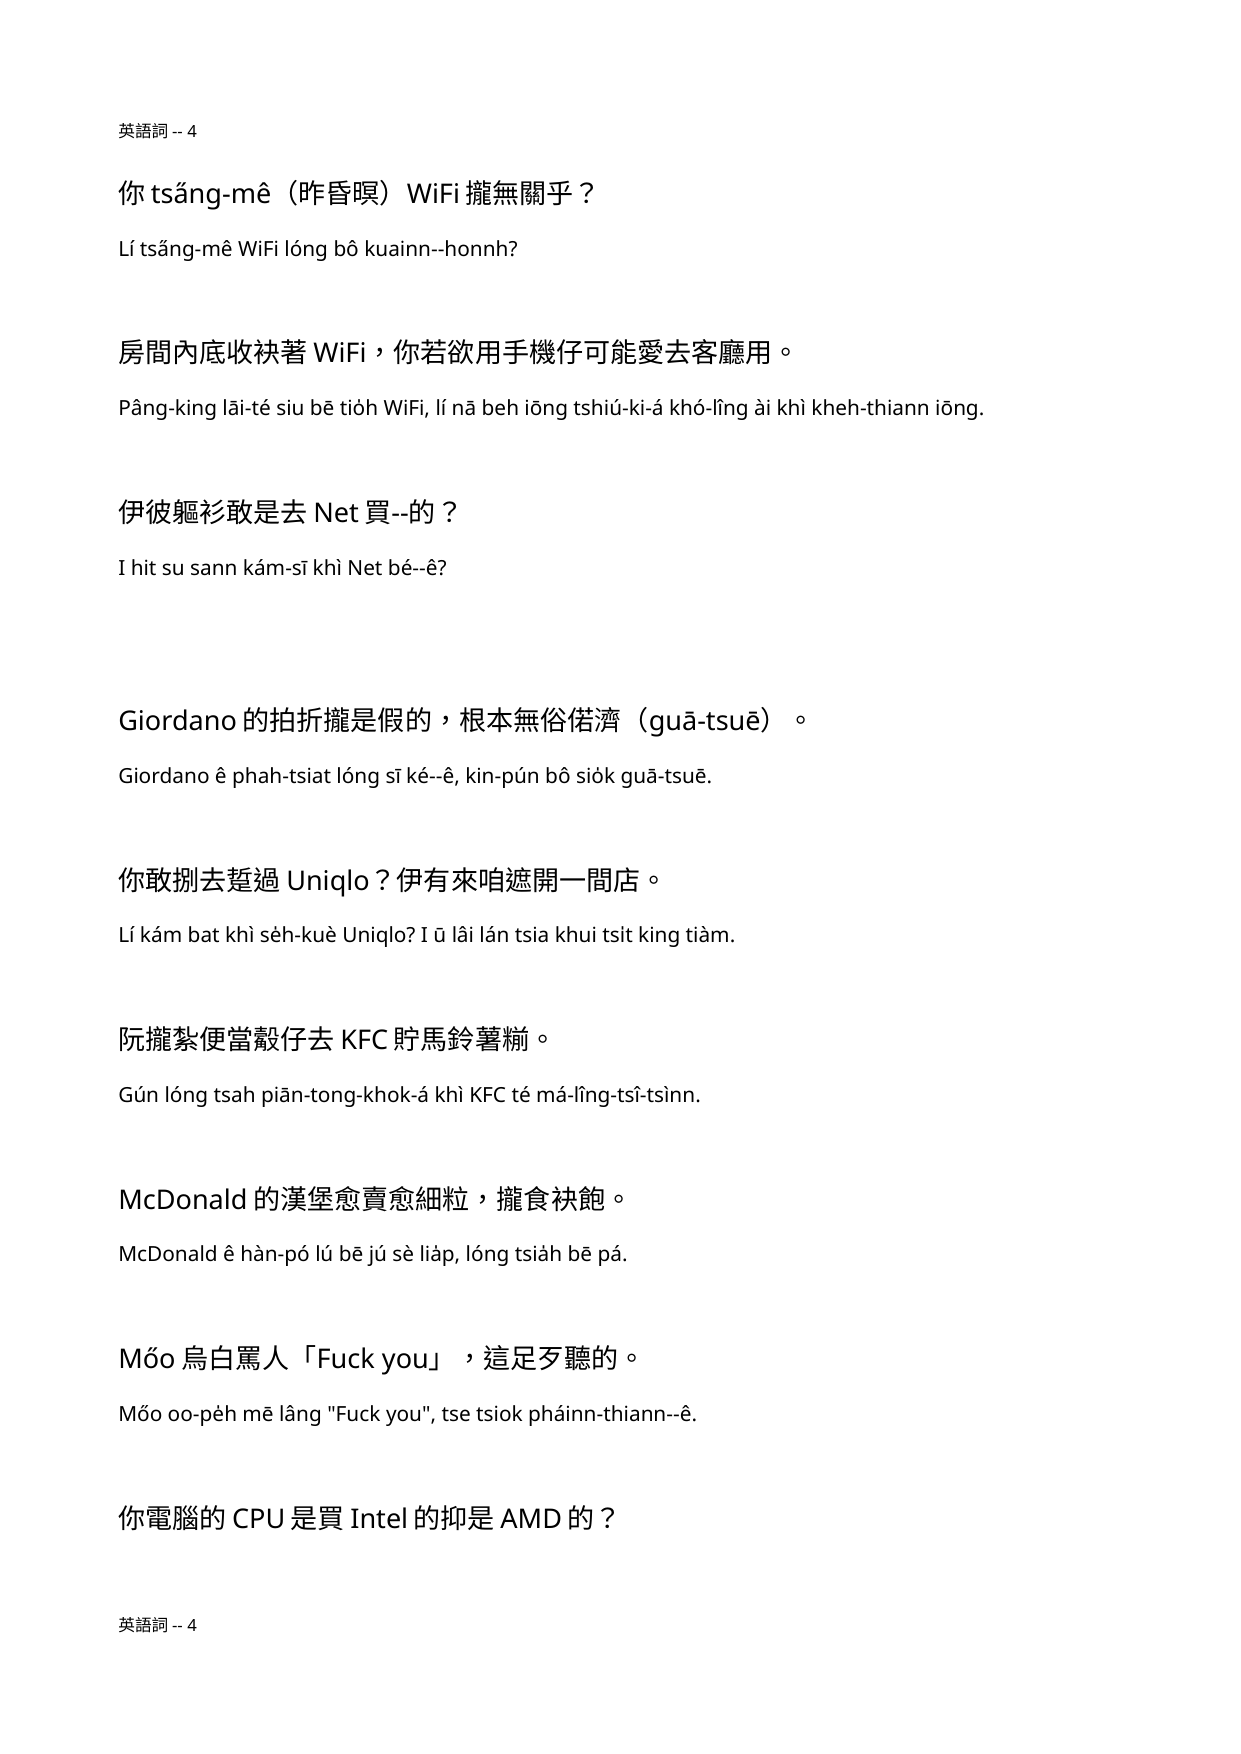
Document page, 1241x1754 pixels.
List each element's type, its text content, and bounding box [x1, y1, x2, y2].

text 你電腦的CPU是買Intel的抑是AMD的？ [118, 1497, 1122, 1536]
text Lí kám bat khì se̍h-kuè Uniqlo? I ū lâi lán tsia khui tsi̍t king tiàm. [118, 921, 1122, 949]
text 阮攏紮便當觳仔去KFC貯馬鈴薯糋。 [118, 1018, 1122, 1058]
text Pâng-king lāi-té siu bē tio̍h WiFi, lí nā beh iōng tshiú-ki-á khó-lîng ài khì kheh-thiann iōng. [118, 393, 1122, 422]
text Lí tsa̋ng-mê WiFi lóng bô kuainn--honnh? [118, 234, 1122, 262]
text 伊彼軀衫敢是去Net買--的？ [118, 491, 1122, 530]
text 你敢捌去踅過Uniqlo？伊有來咱遮開一間店。 [118, 859, 1122, 898]
text 你tsa̋ng-mê（昨昏暝）WiFi攏無關乎？ [118, 172, 1122, 211]
text McDonald的漢堡愈賣愈細粒，攏食袂飽。 [118, 1178, 1122, 1217]
text Mőo烏白罵人「Fuck you」，這足歹聽的。 [118, 1337, 1122, 1377]
text Gún lóng tsah piān-tong-khok-á khì KFC té má-lîng-tsî-tsìnn. [118, 1080, 1122, 1108]
text Giordano ê phah-tsiat lóng sī ké--ê, kin-pún bô sio̍k guā-tsuē. [118, 761, 1122, 789]
text Giordano的拍折攏是假的，根本無俗偌濟（guā-tsuē）。 [118, 699, 1122, 739]
text Mőo oo-pe̍h mē lâng "Fuck you", tse tsiok pháinn-thiann--ê. [118, 1399, 1122, 1427]
text I hit su sann kám-sī khì Net bé--ê? [118, 553, 1122, 581]
text 房間內底收袂著WiFi，你若欲用手機仔可能愛去客廳用。 [118, 331, 1122, 371]
text McDonald ê hàn-pó lú bē jú sè lia̍p, lóng tsia̍h bē pá. [118, 1239, 1122, 1268]
